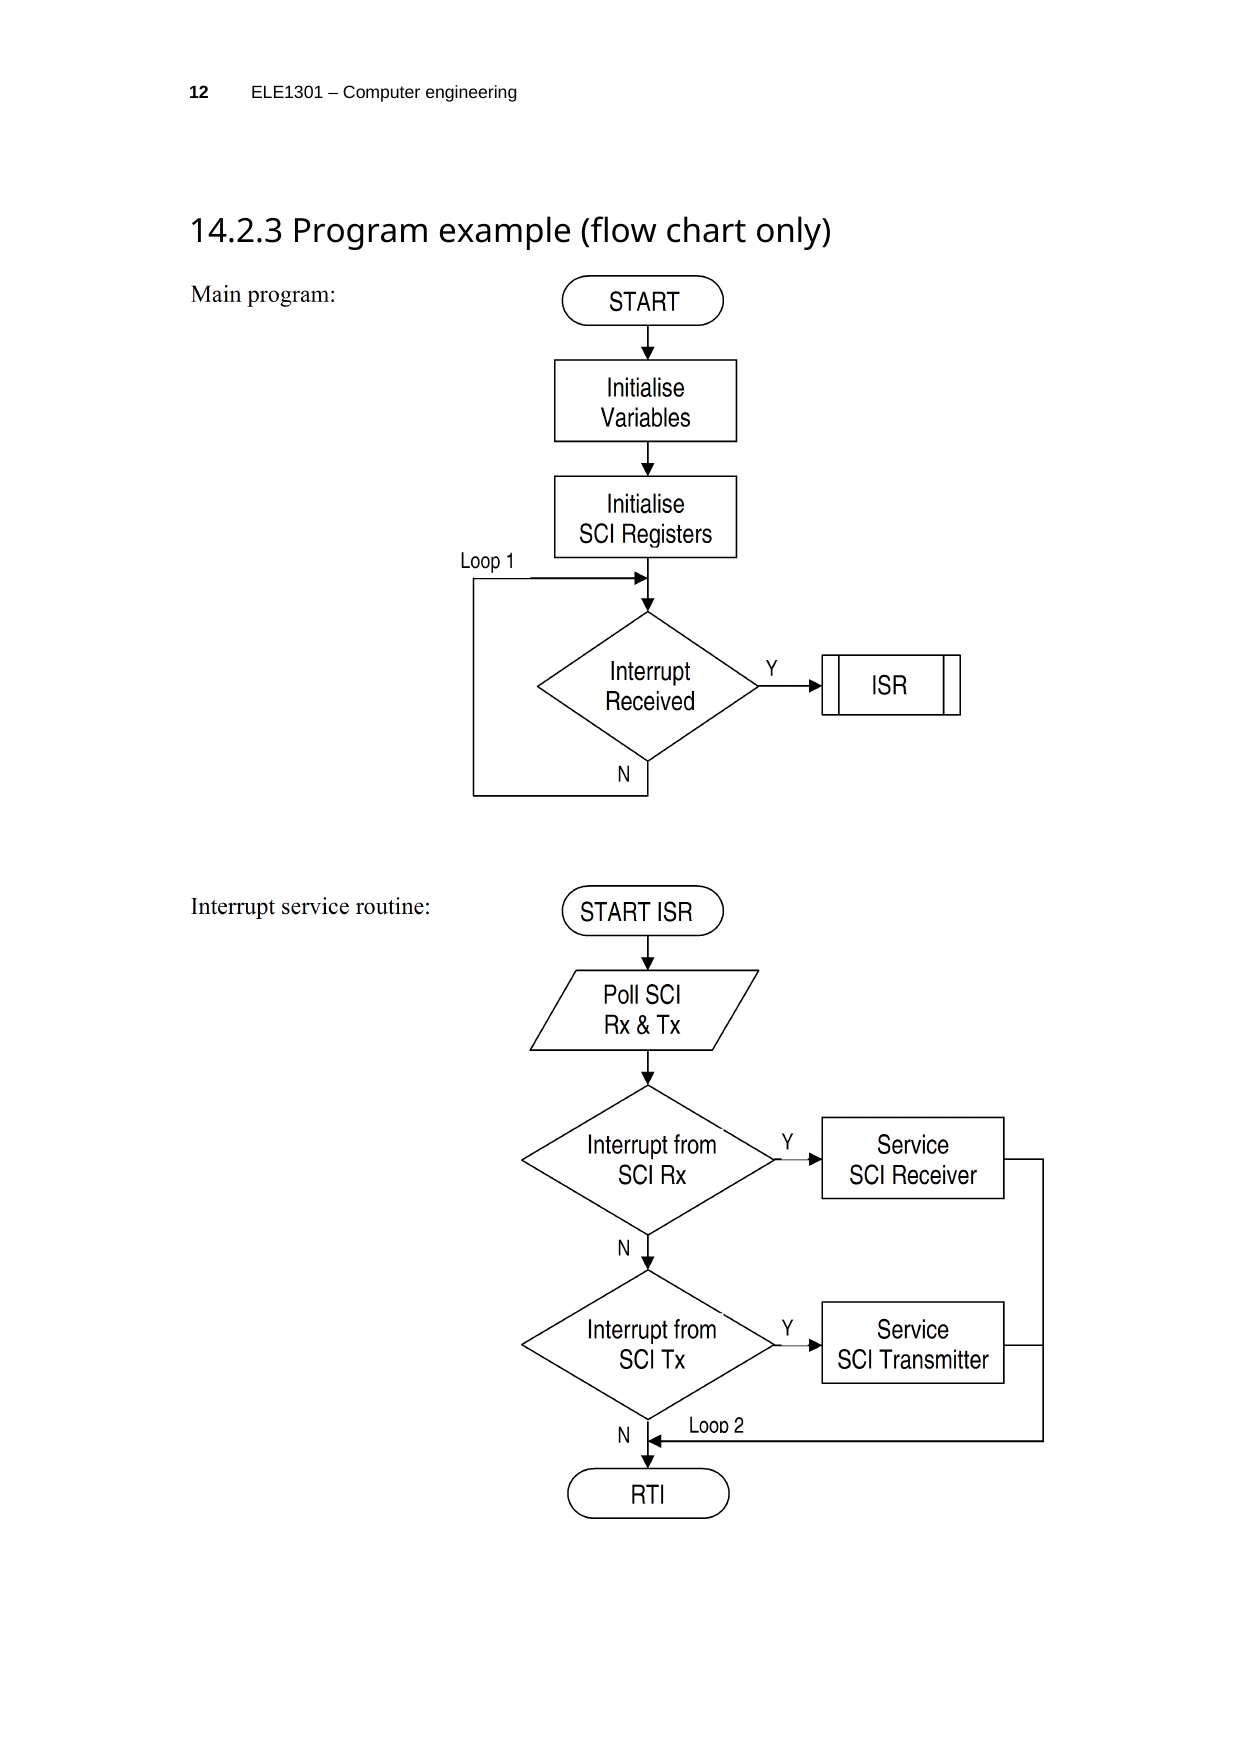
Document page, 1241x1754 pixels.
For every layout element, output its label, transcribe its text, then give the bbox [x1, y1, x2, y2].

picture [188, 272, 1047, 1522]
subtitle Program example (flow chart only) [189, 207, 1051, 252]
